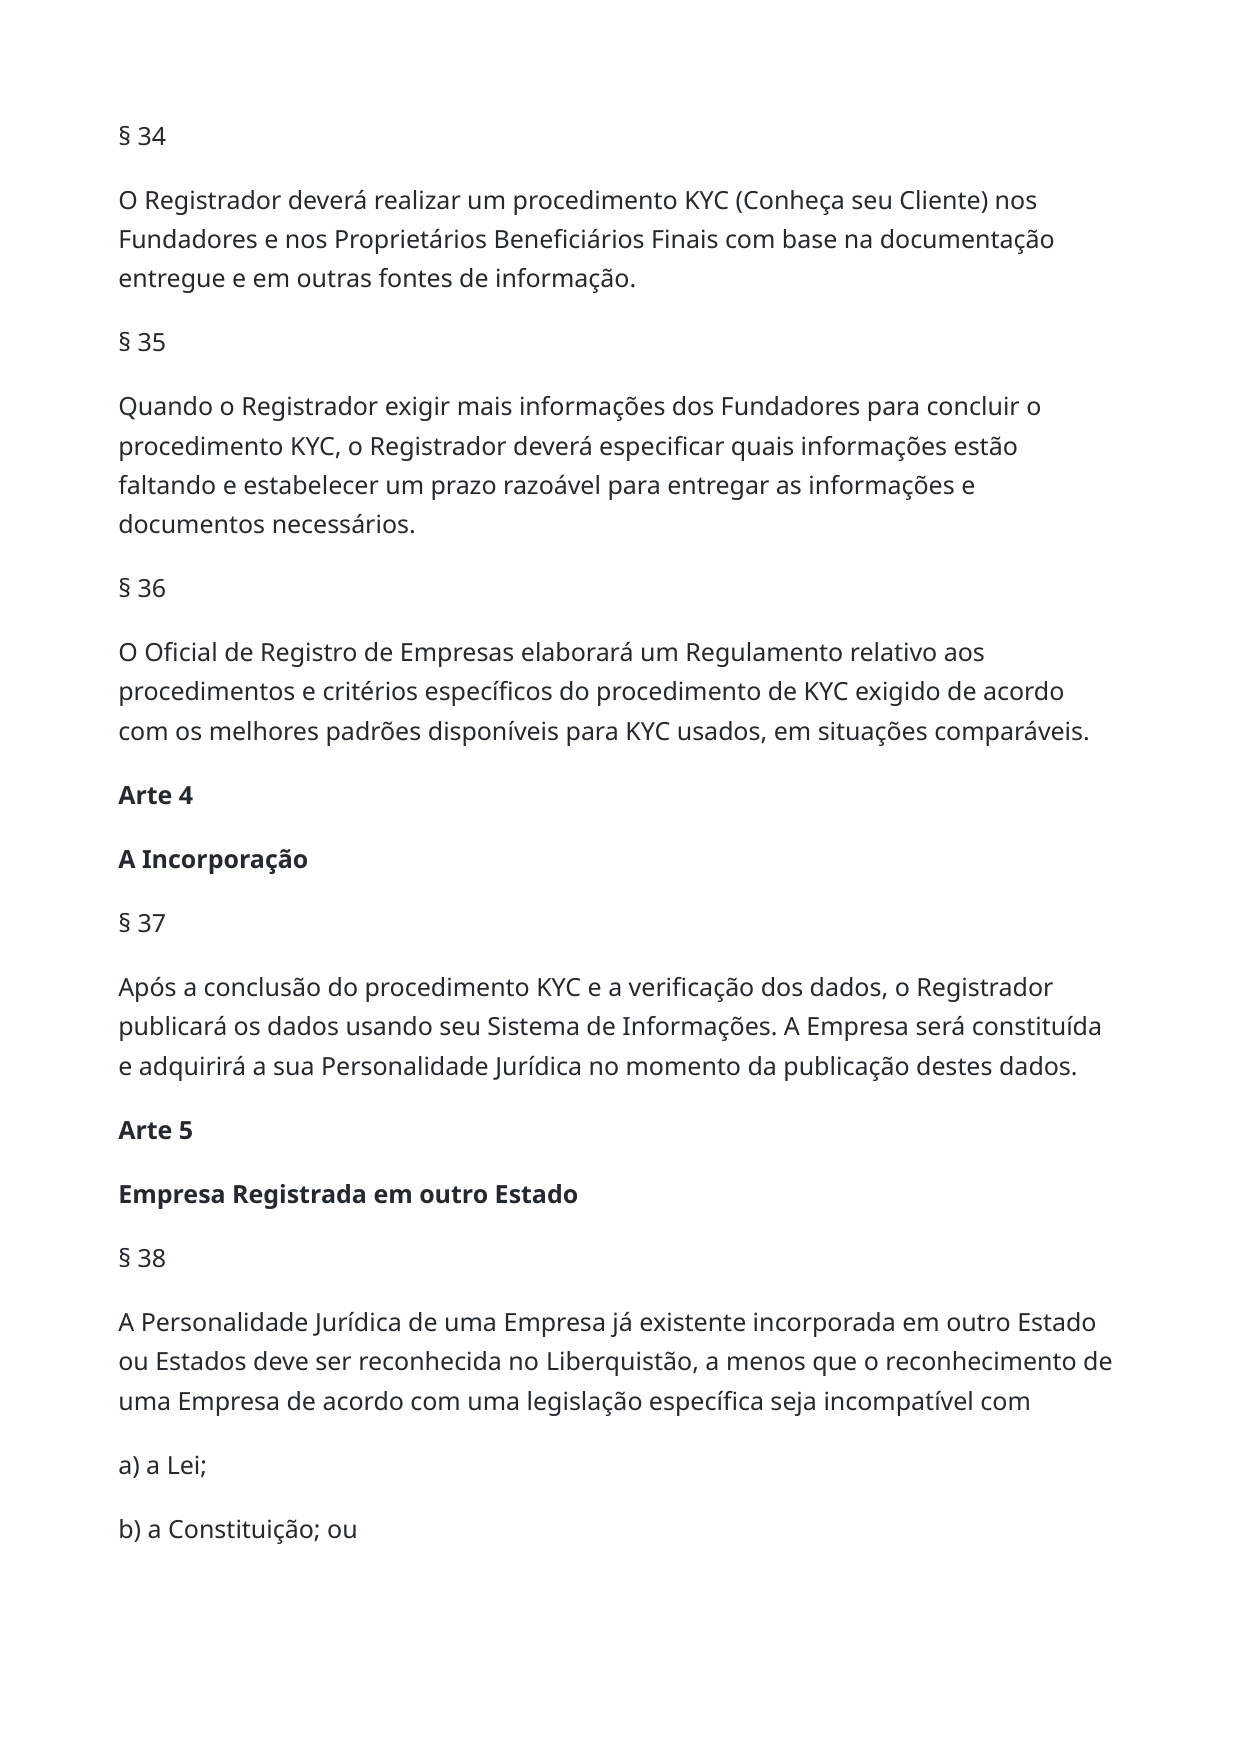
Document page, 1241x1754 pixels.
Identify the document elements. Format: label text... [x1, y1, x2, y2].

text § 37 [118, 906, 1122, 940]
text Quando o Registrador exigir mais informações dos Fundadores para concluir o procedimento KYC, o Registrador deverá especificar quais informações estão faltando e estabelecer um prazo razoável para entregar as informações e documentos necessários. [118, 389, 1122, 541]
text a) a Lei; [118, 1447, 1122, 1481]
text Empresa Registrada em outro Estado [118, 1176, 1122, 1211]
text § 38 [118, 1241, 1122, 1275]
text Após a conclusão do procedimento KYC e a verificação dos dados, o Registrador publicará os dados usando seu Sistema de Informações. A Empresa será constituída e adquirirá a sua Personalidade Jurídica no momento da publicação destes dados. [118, 970, 1122, 1082]
text Arte 5 [118, 1112, 1122, 1146]
text § 34 [118, 118, 1122, 152]
text § 36 [118, 571, 1122, 605]
text b) a Constituição; ou [118, 1511, 1122, 1546]
text O Registrador deverá realizar um procedimento KYC (Conheça seu Cliente) nos Fundadores e nos Proprietários Beneficiários Finais com base na documentação entregue e em outras fontes de informação. [118, 182, 1122, 295]
text Arte 4 [118, 777, 1122, 811]
text A Personalidade Jurídica de uma Empresa já existente incorporada em outro Estado ou Estados deve ser reconhecida no Liberquistão, a menos que o reconhecimento de uma Empresa de acordo com uma legislação específica seja incompatível com [118, 1305, 1122, 1417]
text O Oficial de Registro de Empresas elaborará um Regulamento relativo aos procedimentos e critérios específicos do procedimento de KYC exigido de acordo com os melhores padrões disponíveis para KYC usados, em situações comparáveis. [118, 635, 1122, 747]
text A Incorporação [118, 841, 1122, 876]
text § 35 [118, 325, 1122, 359]
